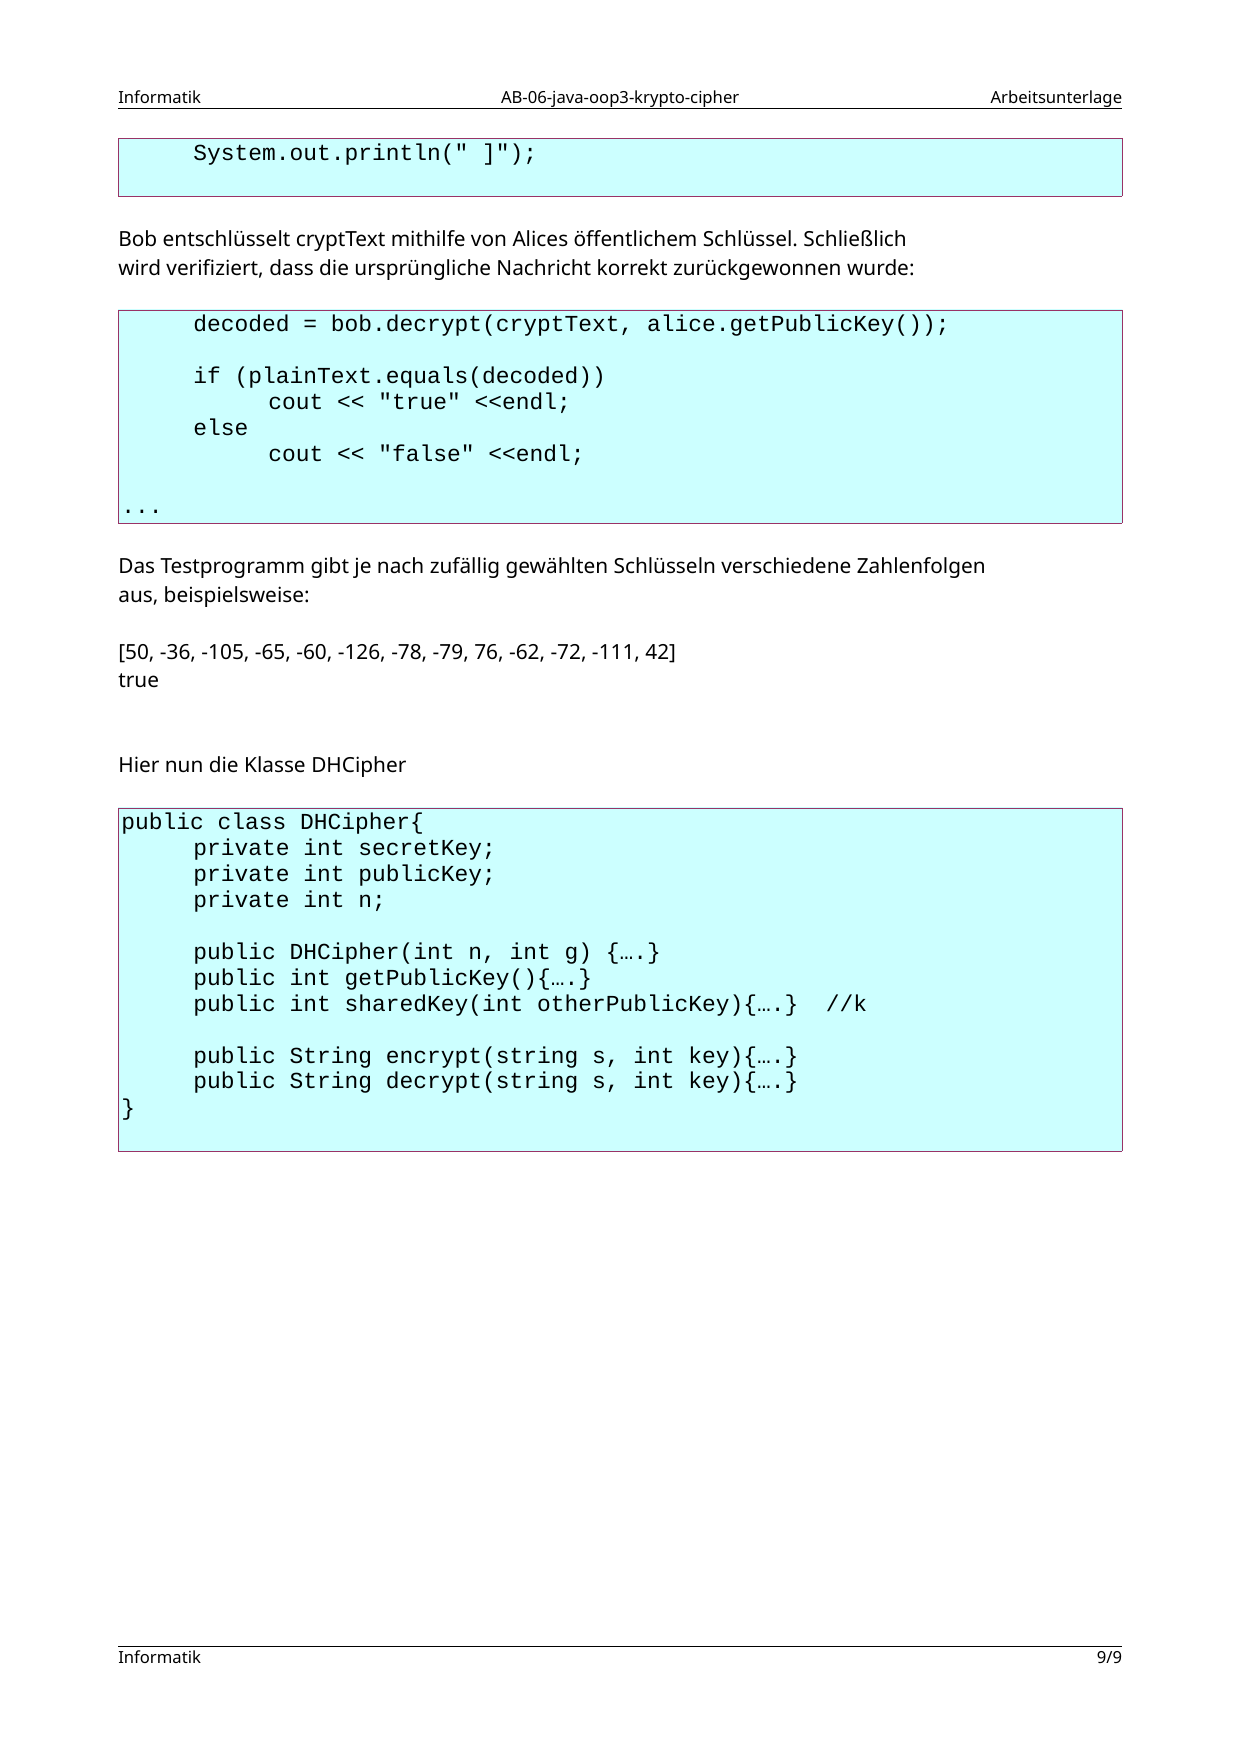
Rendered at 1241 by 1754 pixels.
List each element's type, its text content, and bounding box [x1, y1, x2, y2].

text Das Testprogramm gibt je nach zufällig gewählten Schlüsseln verschiedene Zahlenfolgen [118, 552, 1122, 580]
text ... [119, 491, 1122, 523]
text aus, beispielsweise: [118, 580, 1122, 608]
text public String decrypt(string s, int key){….} [119, 1067, 1122, 1093]
text cout << "false" <<endl; [119, 439, 1122, 465]
text wird verifiziert, dass die ursprüngliche Nachricht korrekt zurückgewonnen wurde: [118, 253, 1122, 281]
text private int secretKey; [119, 833, 1122, 859]
text public DHCipher(int n, int g) {….} [119, 937, 1122, 963]
text private int n; [119, 885, 1122, 911]
text System.out.println(" ]"); [119, 139, 1122, 164]
text Hier nun die Klasse DHCipher [118, 751, 1122, 779]
text public int getPublicKey(){….} [119, 963, 1122, 989]
text Bob entschlüsselt cryptText mithilfe von Alices öffentlichem Schlüssel. Schließlich [118, 224, 1122, 253]
text public class DHCipher{ [119, 809, 1122, 833]
text public String encrypt(string s, int key){….} [119, 1041, 1122, 1067]
text true [118, 665, 1122, 694]
text public int sharedKey(int otherPublicKey){….} //k [119, 989, 1122, 1015]
text else [119, 413, 1122, 439]
text if (plainText.equals(decoded)) [119, 361, 1122, 387]
text } [119, 1093, 1122, 1119]
text cout << "true" <<endl; [119, 387, 1122, 413]
text decoded = bob.decrypt(cryptText, alice.getPublicKey()); [119, 311, 1122, 336]
text private int publicKey; [119, 859, 1122, 885]
text [50, -36, -105, -65, -60, -126, -78, -79, 76, -62, -72, -111, 42] [118, 637, 1122, 665]
